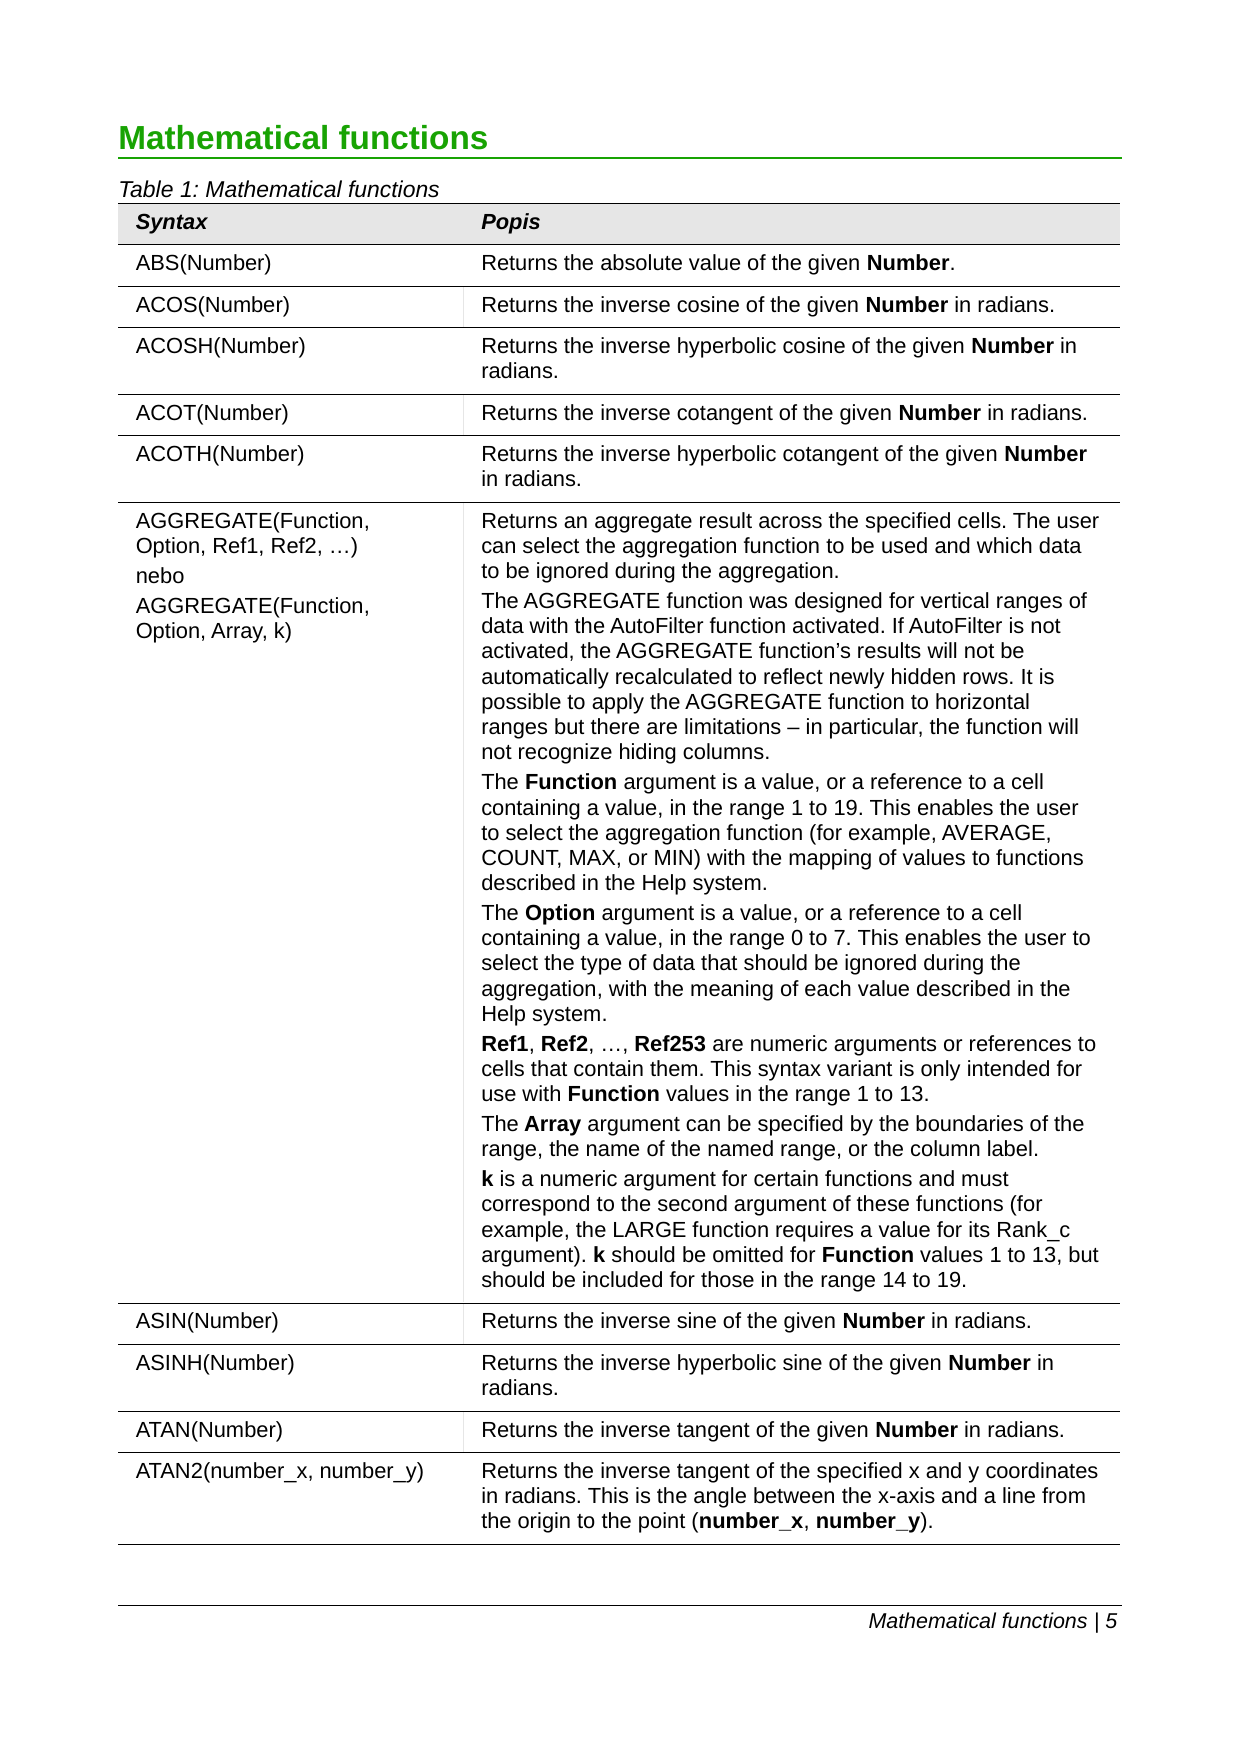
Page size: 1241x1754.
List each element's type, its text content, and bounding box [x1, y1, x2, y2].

table_cell Returns the inverse hyperbolic cosine of the given Number in radians. [464, 328, 1120, 394]
table_cell ASINH(Number) [118, 1345, 463, 1411]
table_cell Returns the inverse tangent of the specified x and y coordinates in radians. This is the angle between the x-axis and a line from the origin to the point (number_x, number_y). [464, 1453, 1120, 1544]
table_cell ACOT(Number) [118, 395, 463, 435]
table_cell Returns the inverse cotangent of the given Number in radians. [464, 395, 1120, 435]
table_cell ACOSH(Number) [118, 328, 463, 394]
text Table 1: Mathematical functions [118, 176, 1122, 203]
table_cell ATAN2(number_x, number_y) [118, 1453, 463, 1544]
table_cell Returns the inverse hyperbolic sine of the given Number in radians. [464, 1345, 1120, 1411]
table_cell Returns the inverse sine of the given Number in radians. [464, 1304, 1120, 1344]
table_cell ACOS(Number) [118, 287, 463, 327]
table_cell ATAN(Number) [118, 1412, 463, 1452]
table_cell Returns the absolute value of the given Number. [464, 245, 1120, 286]
table_header Popis [464, 204, 1120, 244]
table_cell Returns the inverse hyperbolic cotangent of the given Number in radians. [464, 436, 1120, 502]
table_cell ACOTH(Number) [118, 436, 463, 502]
table_header Syntax [118, 204, 463, 244]
table_cell Returns the inverse tangent of the given Number in radians. [464, 1412, 1120, 1452]
table_cell Returns an aggregate result across the specified cells. The user can select the aggregation function to be used and which data to be ignored during the aggregation. The AGGREGATE function was designed for vertical ranges of data with the AutoFilter function activated. If AutoFilter is not activated, the AGGREGATE function’s results will not be automatically recalculated to reflect newly hidden rows. It is possible to apply the AGGREGATE function to horizontal ranges but there are limitations – in particular, the function will not recognize hiding columns. The Function argument is a value, or a reference to a cell containing a value, in the range 1 to 19. This enables the user to select the aggregation function (for example, AVERAGE, COUNT, MAX, or MIN) with the mapping of values to functions described in the Help system. The Option argument is a value, or a reference to a cell containing a value, in the range 0 to 7. This enables the user to select the type of data that should be ignored during the aggregation, with the meaning of each value described in the Help system. Ref1, Ref2, …, Ref253 are numeric arguments or references to cells that contain them. This syntax variant is only intended for use with Function values in the range 1 to 13. The Array argument can be specified by the boundaries of the range, the name of the named range, or the column label. k is a numeric argument for certain functions and must correspond to the second argument of these functions (for example, the LARGE function requires a value for its Rank_c argument). k should be omitted for Function values 1 to 13, but should be included for those in the range 14 to 19. [464, 503, 1120, 1302]
table_cell ASIN(Number) [118, 1304, 463, 1344]
subtitle Mathematical functions [118, 118, 1122, 157]
table_cell Returns the inverse cosine of the given Number in radians. [464, 287, 1120, 327]
table_cell ABS(Number) [118, 245, 463, 286]
table_cell AGGREGATE(Function, Option, Ref1, Ref2, …) nebo AGGREGATE(Function, Option, Array, k) [118, 503, 463, 1302]
